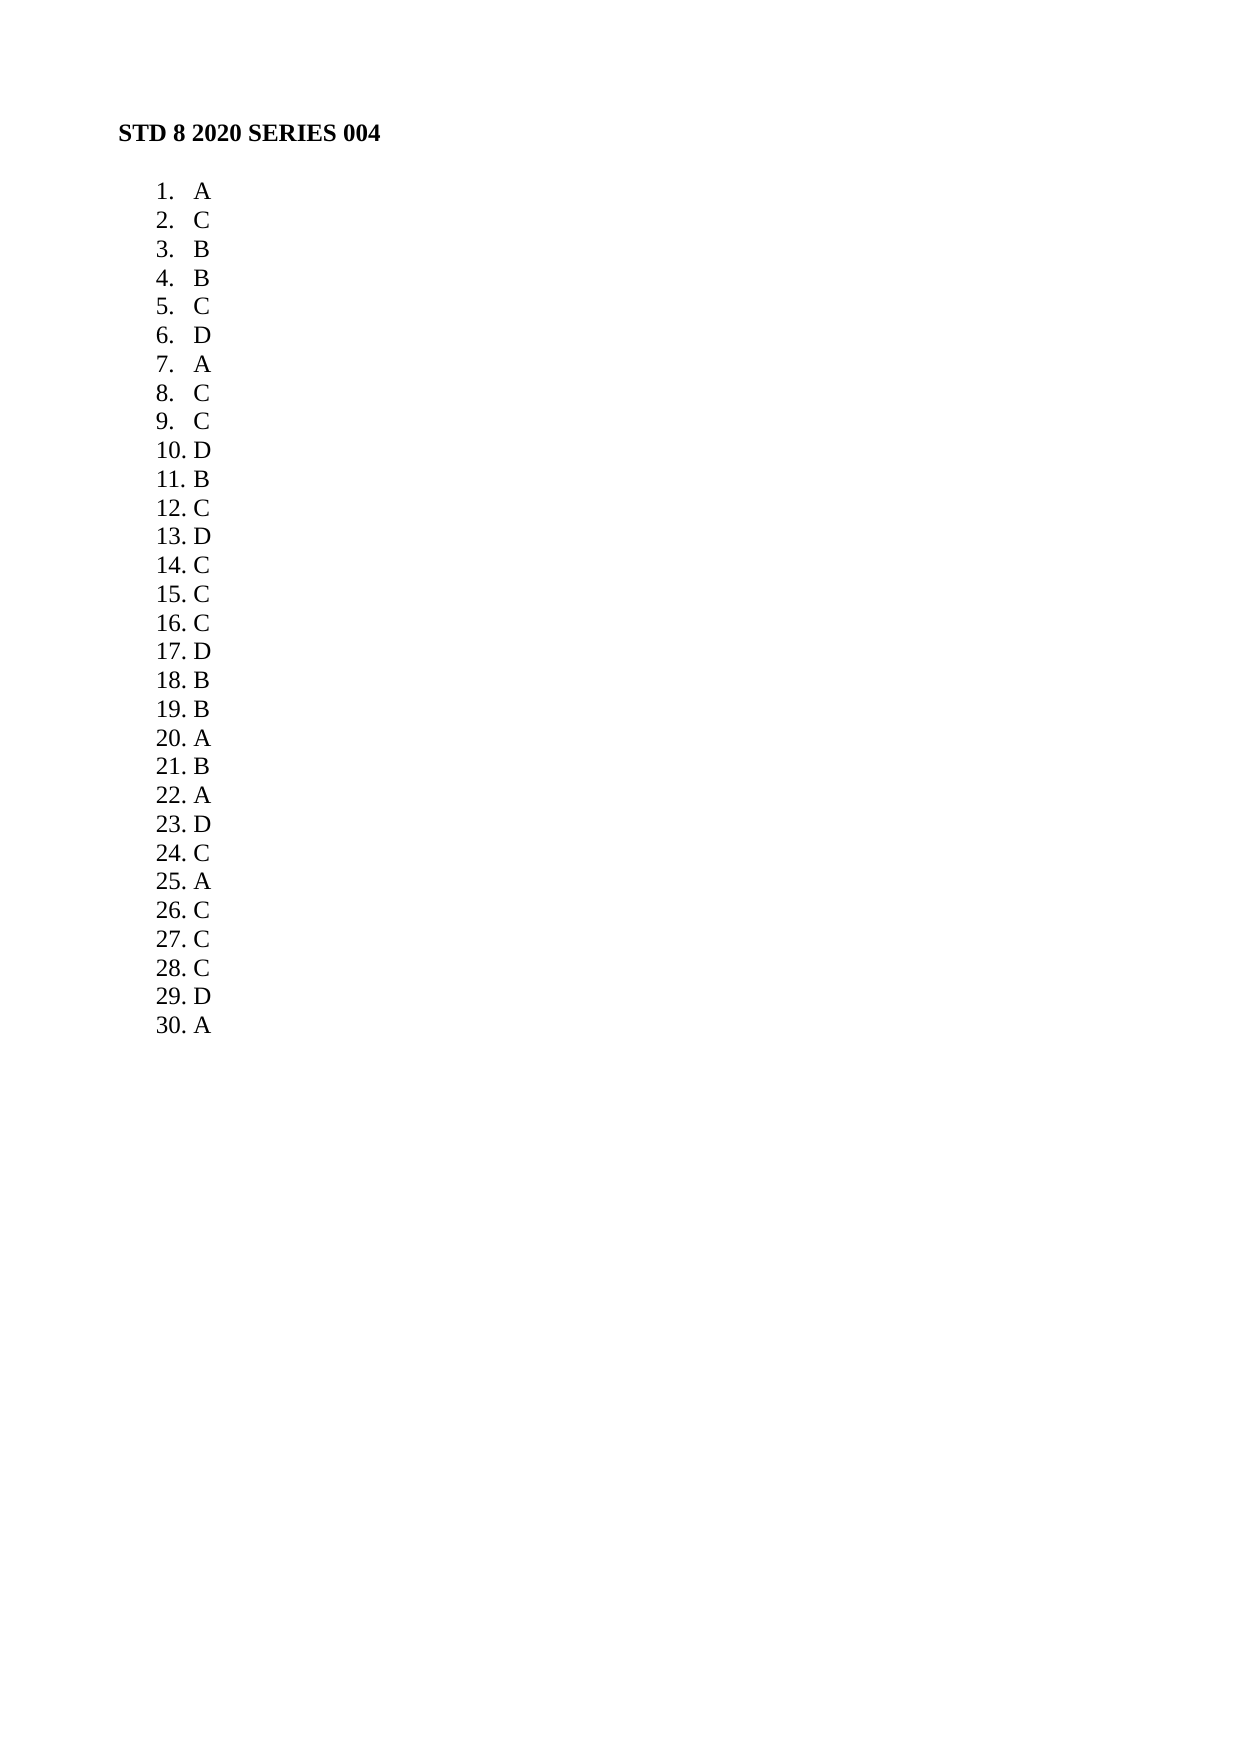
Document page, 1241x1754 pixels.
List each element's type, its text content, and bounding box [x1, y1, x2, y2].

list C [156, 953, 1122, 981]
list B [156, 665, 1122, 694]
list A [156, 349, 1122, 378]
list A [156, 780, 1122, 809]
list D [156, 981, 1122, 1010]
list D [156, 521, 1122, 550]
list D [156, 320, 1122, 349]
list A [156, 1010, 1122, 1039]
list C [156, 608, 1122, 636]
list C [156, 378, 1122, 406]
list B [156, 694, 1122, 723]
list C [156, 838, 1122, 866]
list C [156, 406, 1122, 435]
list C [156, 493, 1122, 521]
list B [156, 464, 1122, 493]
list A [156, 176, 1122, 205]
list A [156, 723, 1122, 751]
list B [156, 751, 1122, 780]
list C [156, 895, 1122, 924]
list D [156, 435, 1122, 464]
list C [156, 550, 1122, 579]
list C [156, 924, 1122, 953]
list C [156, 291, 1122, 320]
list D [156, 809, 1122, 838]
list C [156, 579, 1122, 608]
list C [156, 205, 1122, 234]
list A [156, 866, 1122, 895]
list B [156, 263, 1122, 291]
list B [156, 234, 1122, 263]
list D [156, 636, 1122, 665]
